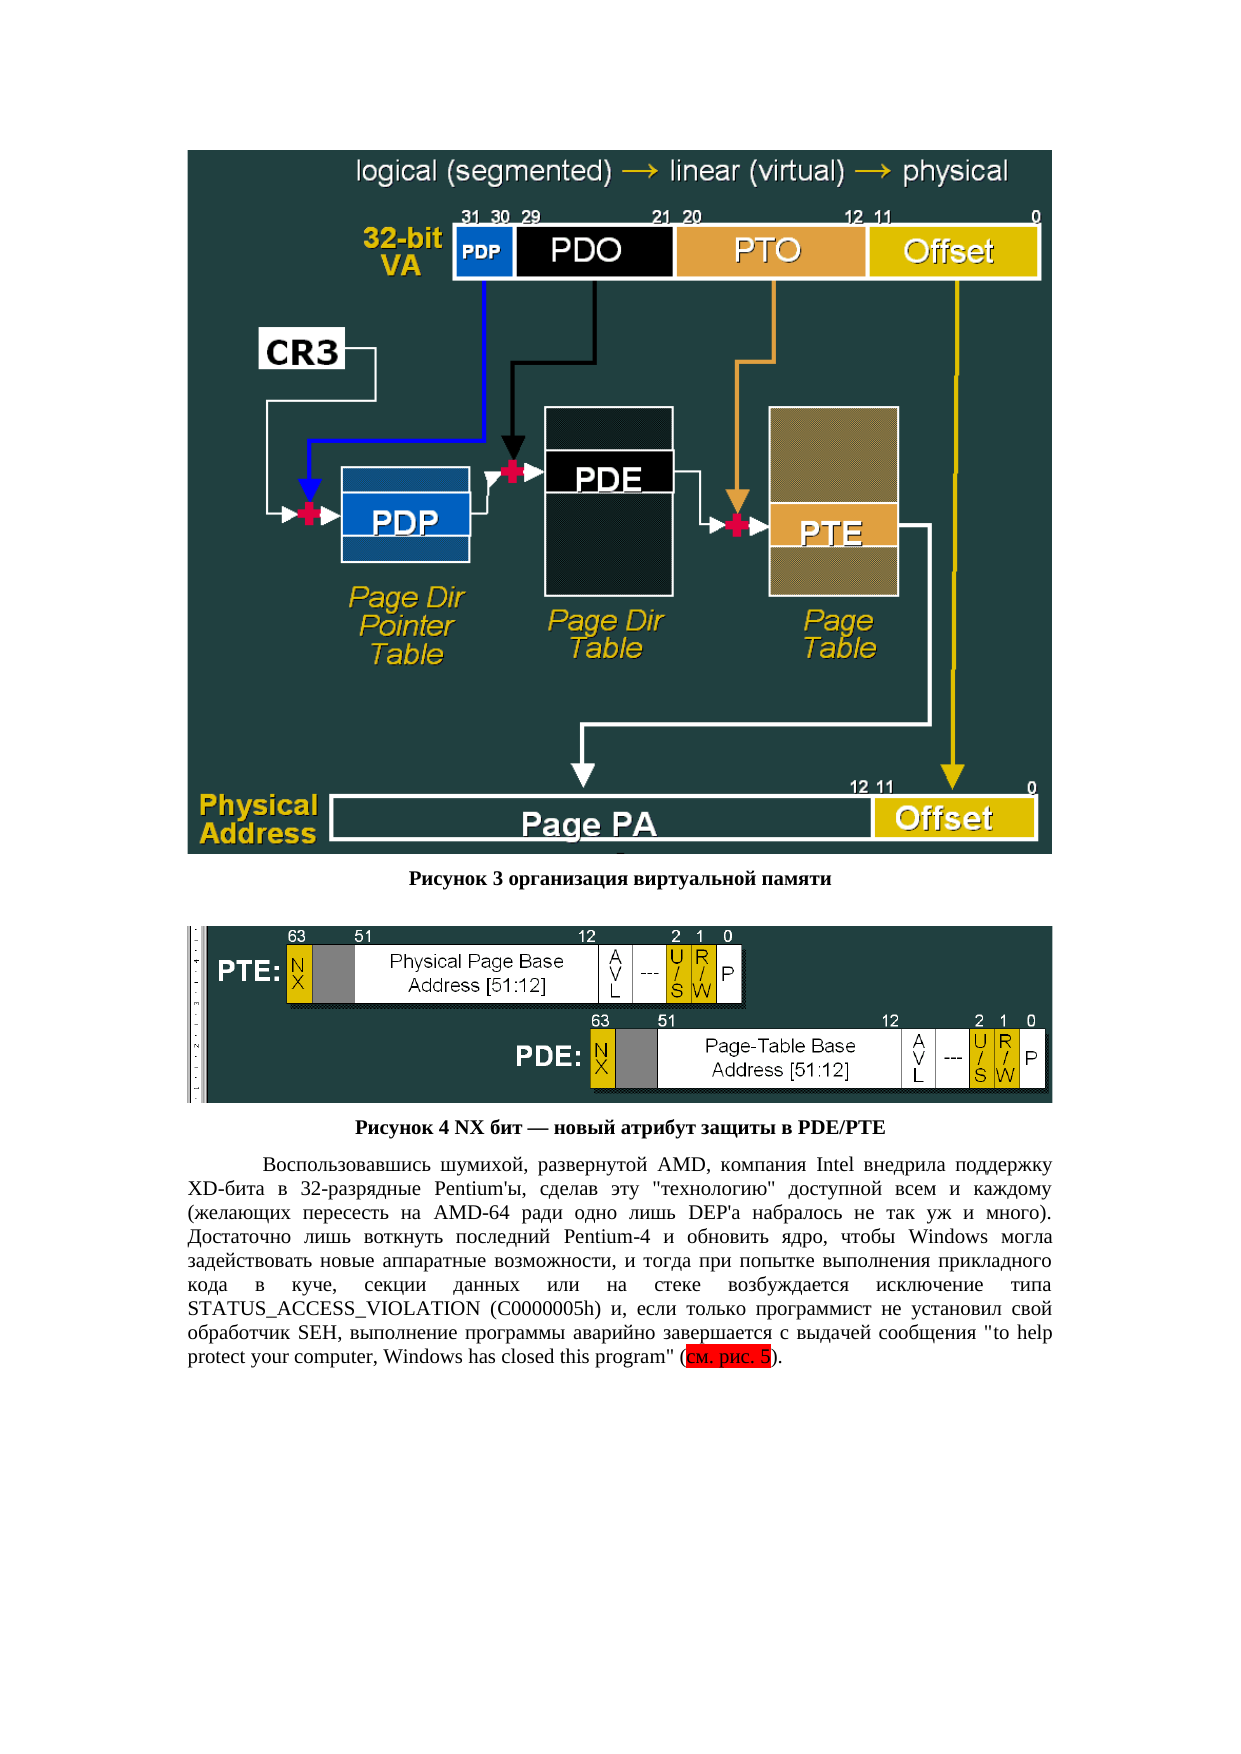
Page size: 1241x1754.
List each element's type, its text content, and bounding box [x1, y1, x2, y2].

picture [187, 150, 1052, 854]
picture [187, 926, 1053, 1103]
text Рисунок 4 NX бит — новый атрибут защиты в PDE/PTE [187, 1115, 1053, 1139]
text Воспользовавшись шумихой, развернутой AMD, компания Intel внедрила поддержку XD-бита в 32-разрядные Pentium'ы, сделав эту "технологию" доступной всем и каждому (желающих пересесть на AMD-64 ради одно лишь DEP'а набралось не так уж и много). Достаточно лишь воткнуть последний Pentium-4 и обновить ядро, чтобы Windows могла задействовать новые аппаратные возможности, и тогда при попытке выполнения прикладного кода в куче, секции данных или на стеке возбуждается исключение типа STATUS_ACCESS_VIOLATION (C0000005h) и, если только программист не установил свой обработчик SEH, выполнение программы аварийно завершается с выдачей сообщения "to help protect your computer, Windows has closed this program" (см. рис. 5). [187, 1152, 1053, 1368]
text Рисунок 3 организация виртуальной памяти [187, 866, 1053, 890]
